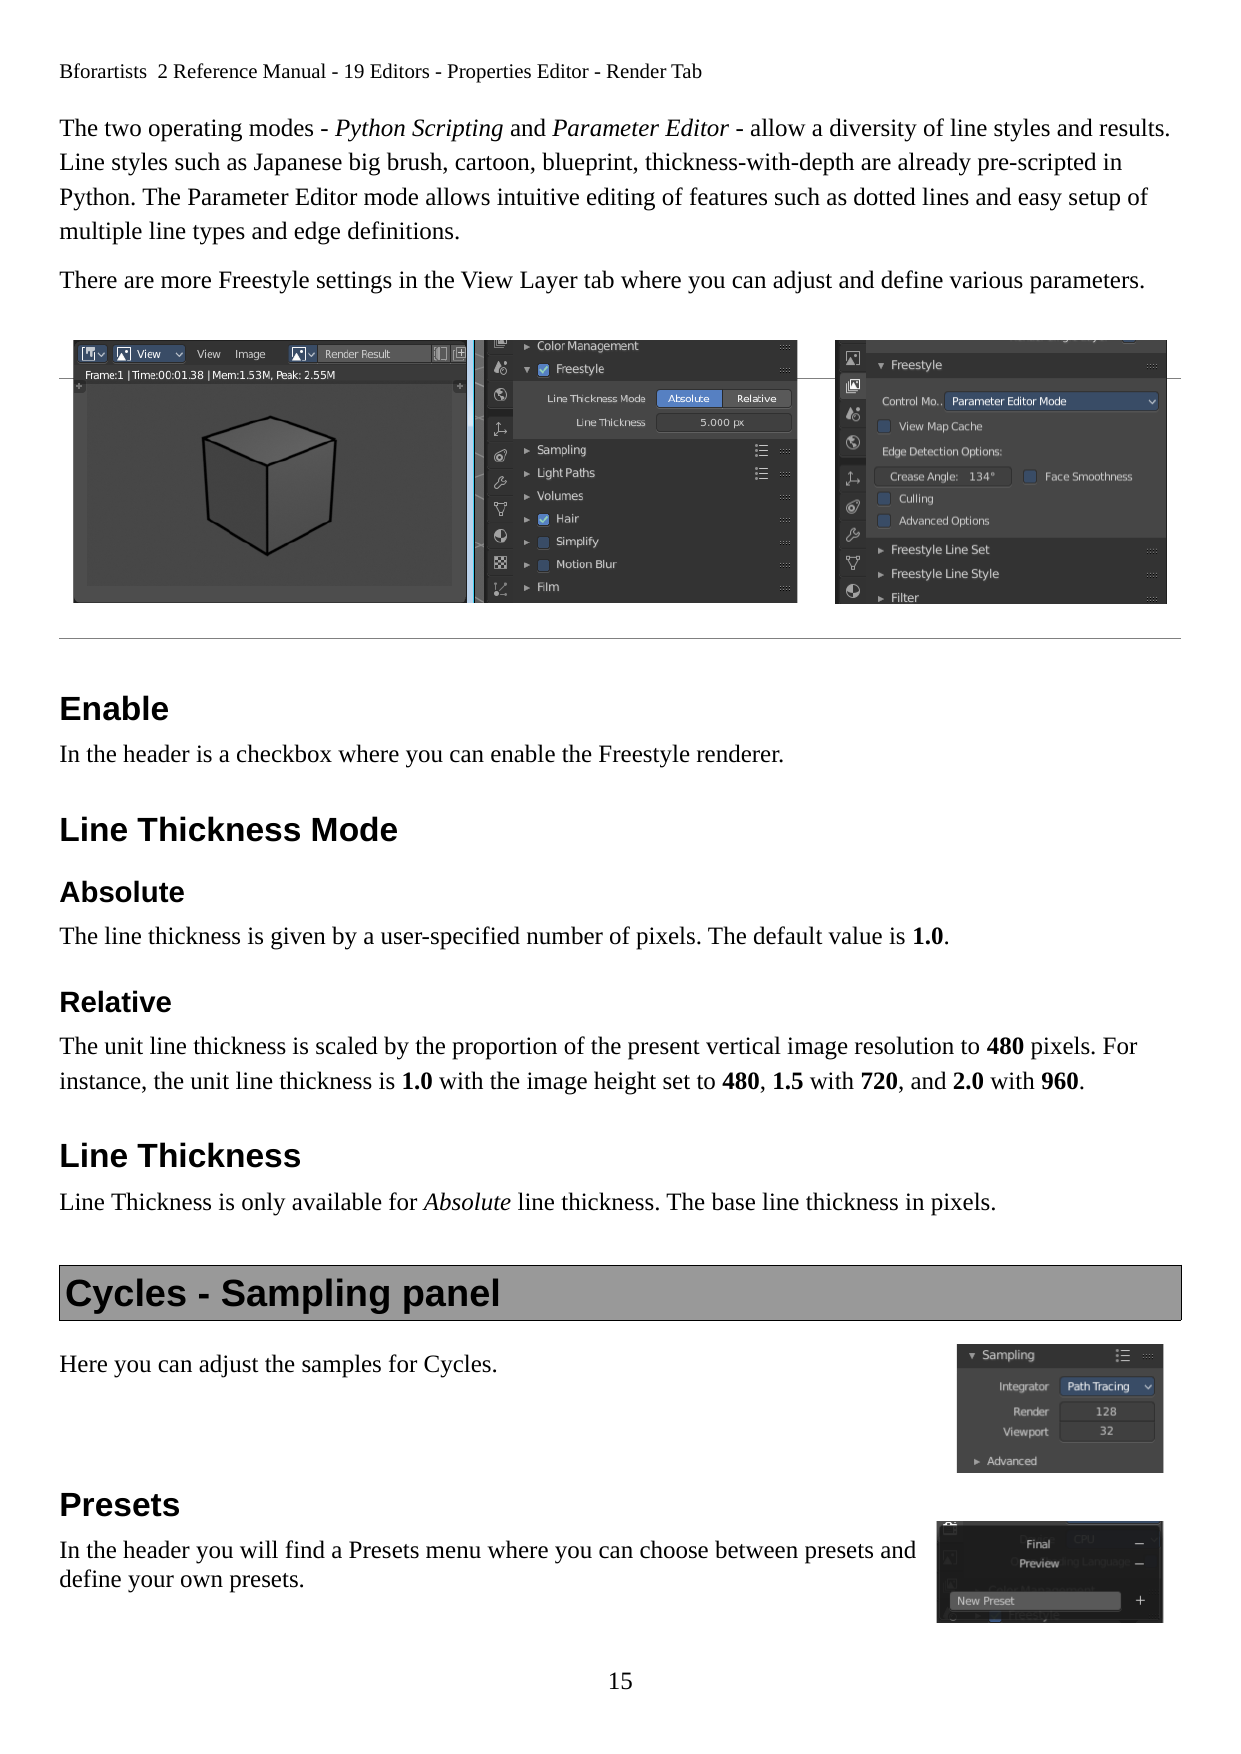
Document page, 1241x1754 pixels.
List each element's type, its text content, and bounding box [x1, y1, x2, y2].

subtitle Line Thickness Mode [59, 809, 1181, 848]
text The two operating modes - Python Scripting and Parameter Editor - allow a diversity of line styles and results. Line styles such as Japanese big brush, cartoon, blueprint, thickness-with-depth are already pre-scripted in Python. The Parameter Editor mode allows intuitive editing of features such as dotted lines and easy setup of multiple line types and edge definitions. [59, 113, 1181, 245]
subtitle Enable [59, 688, 1181, 727]
text The unit line thickness is scaled by the proportion of the present vertical image resolution to 480 pixels. For instance, the unit line thickness is 1.0 with the image height set to 480, 1.5 with 720, and 2.0 with 960. [59, 1031, 1181, 1094]
picture [936, 1521, 1164, 1623]
subtitle Relative [59, 985, 1181, 1019]
text There are more Freestyle settings in the View Layer tab where you can adjust and define various parameters. [59, 265, 1181, 294]
text Line Thickness is only available for Absolute line thickness. The base line thickness in pixels. [59, 1187, 1181, 1216]
text Here you can adjust the samples for Cycles. [59, 1349, 956, 1377]
text In the header you will find a Presets menu where you can choose between presets and define your own presets. [59, 1536, 936, 1593]
picture [956, 1344, 1164, 1473]
subtitle Line Thickness [59, 1136, 1181, 1174]
picture [73, 340, 798, 603]
table_header Cycles - Sampling panel [60, 1266, 1181, 1320]
subtitle Presets [59, 1484, 1181, 1523]
subtitle Absolute [59, 875, 1181, 909]
text The line thickness is given by a user-specified number of pixels. The default value is 1.0. [59, 921, 1181, 950]
picture [835, 340, 1167, 604]
text In the header is a checkbox where you can enable the Freestyle renderer. [59, 739, 1181, 768]
